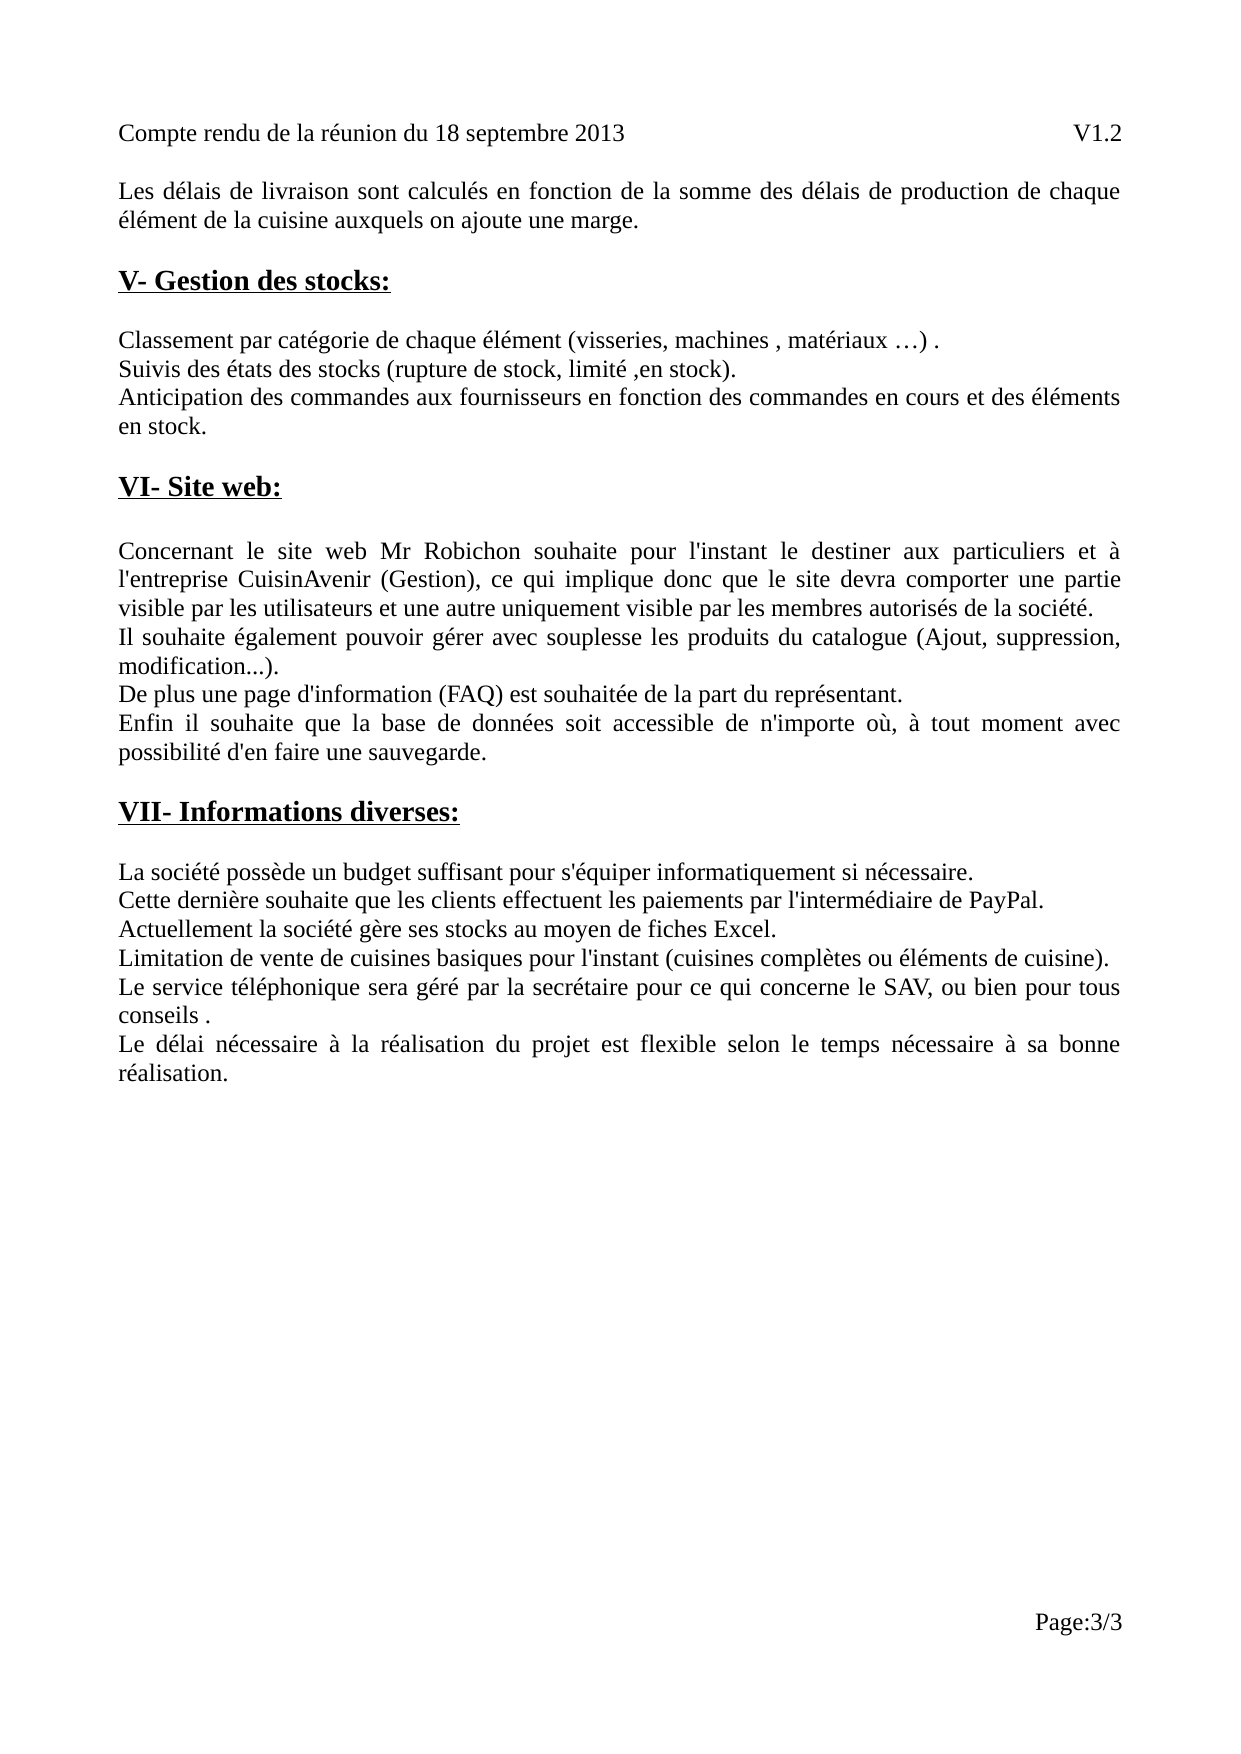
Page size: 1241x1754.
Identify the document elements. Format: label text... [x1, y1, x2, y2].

text Actuellement la société gère ses stocks au moyen de fiches Excel. [118, 914, 1122, 943]
text Concernant le site web Mr Robichon souhaite pour l'instant le destiner aux particuliers et à l'entreprise CuisinAvenir (Gestion), ce qui implique donc que le site devra comporter une partie visible par les utilisateurs et une autre uniquement visible par les membres autorisés de la société. [118, 536, 1122, 622]
text Classement par catégorie de chaque élément (visseries, machines , matériaux …) . [118, 325, 1122, 354]
text Suivis des états des stocks (rupture de stock, limité ,en stock). [118, 354, 1122, 382]
text VII- Informations diverses: [118, 794, 1122, 828]
text V- Gestion des stocks: [118, 263, 1122, 296]
text De plus une page d'information (FAQ) est souhaitée de la part du représentant. [118, 679, 1122, 708]
text Enfin il souhaite que la base de données soit accessible de n'importe où, à tout moment avec possibilité d'en faire une sauvegarde. [118, 708, 1122, 766]
text Cette dernière souhaite que les clients effectuent les paiements par l'intermédiaire de PayPal. [118, 886, 1122, 914]
text VI- Site web: [118, 469, 1122, 502]
text La société possède un budget suffisant pour s'équiper informatiquement si nécessaire. [118, 857, 1122, 886]
text Le service téléphonique sera géré par la secrétaire pour ce qui concerne le SAV, ou bien pour tous conseils . [118, 972, 1122, 1029]
text Les délais de livraison sont calculés en fonction de la somme des délais de production de chaque élément de la cuisine auxquels on ajoute une marge. [118, 176, 1122, 234]
text Le délai nécessaire à la réalisation du projet est flexible selon le temps nécessaire à sa bonne réalisation. [118, 1029, 1122, 1087]
text Il souhaite également pouvoir gérer avec souplesse les produits du catalogue (Ajout, suppression, modification...). [118, 622, 1122, 679]
text Limitation de vente de cuisines basiques pour l'instant (cuisines complètes ou éléments de cuisine). [118, 943, 1122, 972]
text Anticipation des commandes aux fournisseurs en fonction des commandes en cours et des éléments en stock. [118, 382, 1122, 440]
